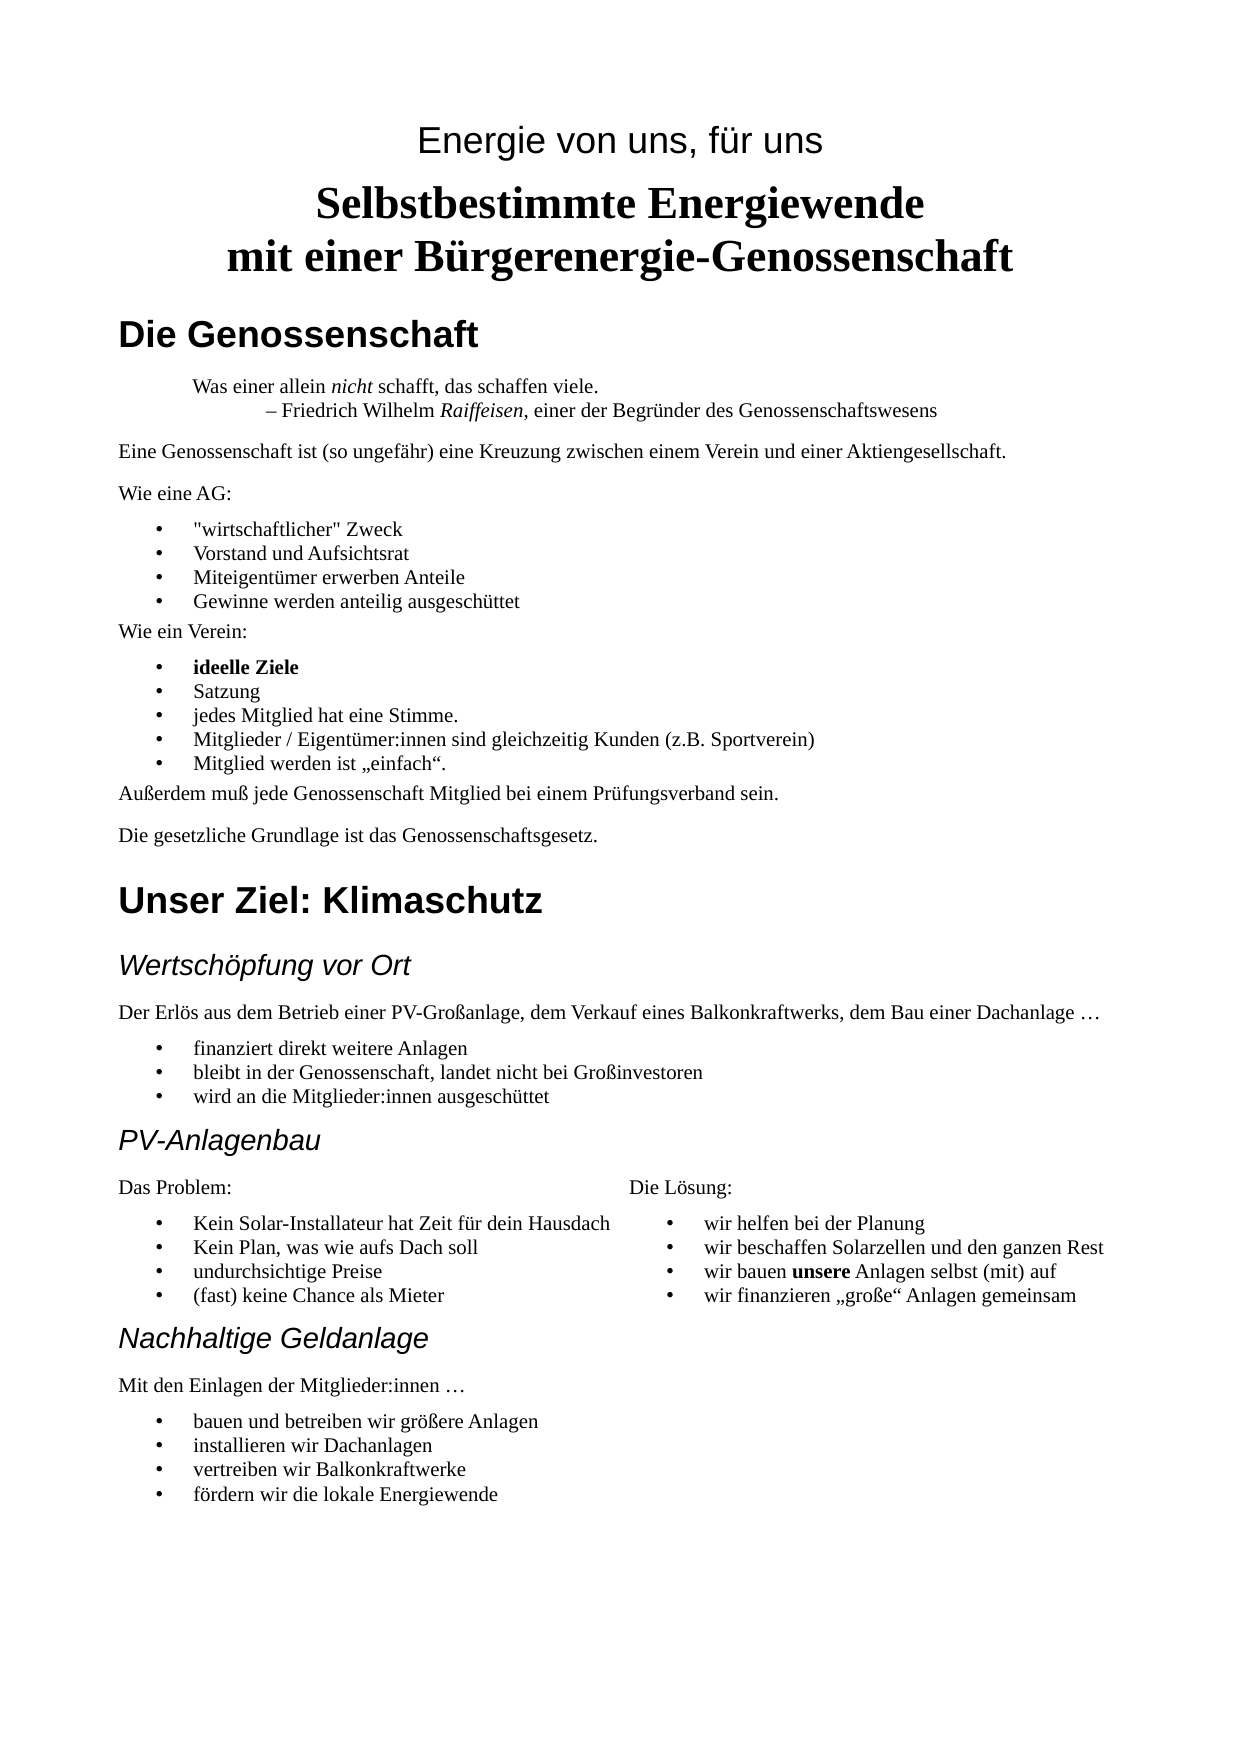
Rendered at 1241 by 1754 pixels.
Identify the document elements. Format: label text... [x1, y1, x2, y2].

list wir finanzieren „große“ Anlagen gemeinsam [666, 1283, 1122, 1307]
subtitle Die Genossenschaft [118, 312, 1122, 355]
list wird an die Mitglieder:innen ausgeschüttet [156, 1084, 1122, 1108]
list bauen und betreiben wir größere Anlagen [156, 1409, 1122, 1433]
list ideelle Ziele [156, 655, 1122, 679]
list fördern wir die lokale Energiewende [156, 1481, 1122, 1506]
text Der Erlös aus dem Betrieb einer PV-Großanlage, dem Verkauf eines Balkonkraftwerks, dem Bau einer Dachanlage … [118, 1000, 1122, 1024]
title Selbstbestimmte Energiewende mit einer Bürgerenergie-Genossenschaft [118, 176, 1122, 281]
list Gewinne werden anteilig ausgeschüttet [156, 589, 1122, 613]
subtitle Energie von uns, für uns [118, 119, 1122, 162]
list jedes Mitglied hat eine Stimme. [156, 703, 1122, 727]
list (fast) keine Chance als Mieter [156, 1283, 611, 1307]
list wir bauen unsere Anlagen selbst (mit) auf [666, 1259, 1122, 1283]
subtitle Unser Ziel: Klimaschutz [118, 878, 1122, 921]
text Die gesetzliche Grundlage ist das Genossenschaftsgesetz. [118, 823, 1122, 847]
text Das Problem: [118, 1175, 611, 1199]
list Kein Solar-Installateur hat Zeit für dein Hausdach [156, 1211, 611, 1234]
text Außerdem muß jede Genossenschaft Mitglied bei einem Prüfungsverband sein. [118, 781, 1122, 805]
list "wirtschaftlicher" Zweck [156, 517, 1122, 541]
list Mitglieder / Eigentümer:innen sind gleichzeitig Kunden (z.B. Sportverein) [156, 727, 1122, 751]
list finanziert direkt weitere Anlagen [156, 1036, 1122, 1060]
list wir helfen bei der Planung [666, 1211, 1122, 1234]
list wir beschaffen Solarzellen und den ganzen Rest [666, 1234, 1122, 1259]
list Vorstand und Aufsichtsrat [156, 541, 1122, 565]
list Mitglied werden ist „einfach“. [156, 751, 1122, 775]
list installieren wir Dachanlagen [156, 1433, 1122, 1457]
list Kein Plan, was wie aufs Dach soll [156, 1234, 611, 1259]
list vertreiben wir Balkonkraftwerke [156, 1457, 1122, 1481]
text Wie ein Verein: [118, 619, 1122, 643]
list Miteigentümer erwerben Anteile [156, 565, 1122, 589]
list Satzung [156, 679, 1122, 703]
text Wie eine AG: [118, 481, 1122, 505]
text Was einer allein nicht schafft, das schaffen viele. – Friedrich Wilhelm Raiffeisen, einer der Begründer des Genossenschaftswesens [118, 374, 1122, 422]
subtitle Nachhaltige Geldanlage [118, 1322, 1122, 1355]
list undurchsichtige Preise [156, 1259, 611, 1283]
subtitle Wertschöpfung vor Ort [118, 948, 1122, 982]
subtitle PV-Anlagenbau [118, 1123, 1122, 1156]
text Mit den Einlagen der Mitglieder:innen … [118, 1373, 1122, 1397]
text Die Lösung: [629, 1175, 1122, 1199]
text Eine Genossenschaft ist (so ungefähr) eine Kreuzung zwischen einem Verein und einer Aktiengesellschaft. [118, 439, 1122, 463]
list bleibt in der Genossenschaft, landet nicht bei Großinvestoren [156, 1060, 1122, 1084]
